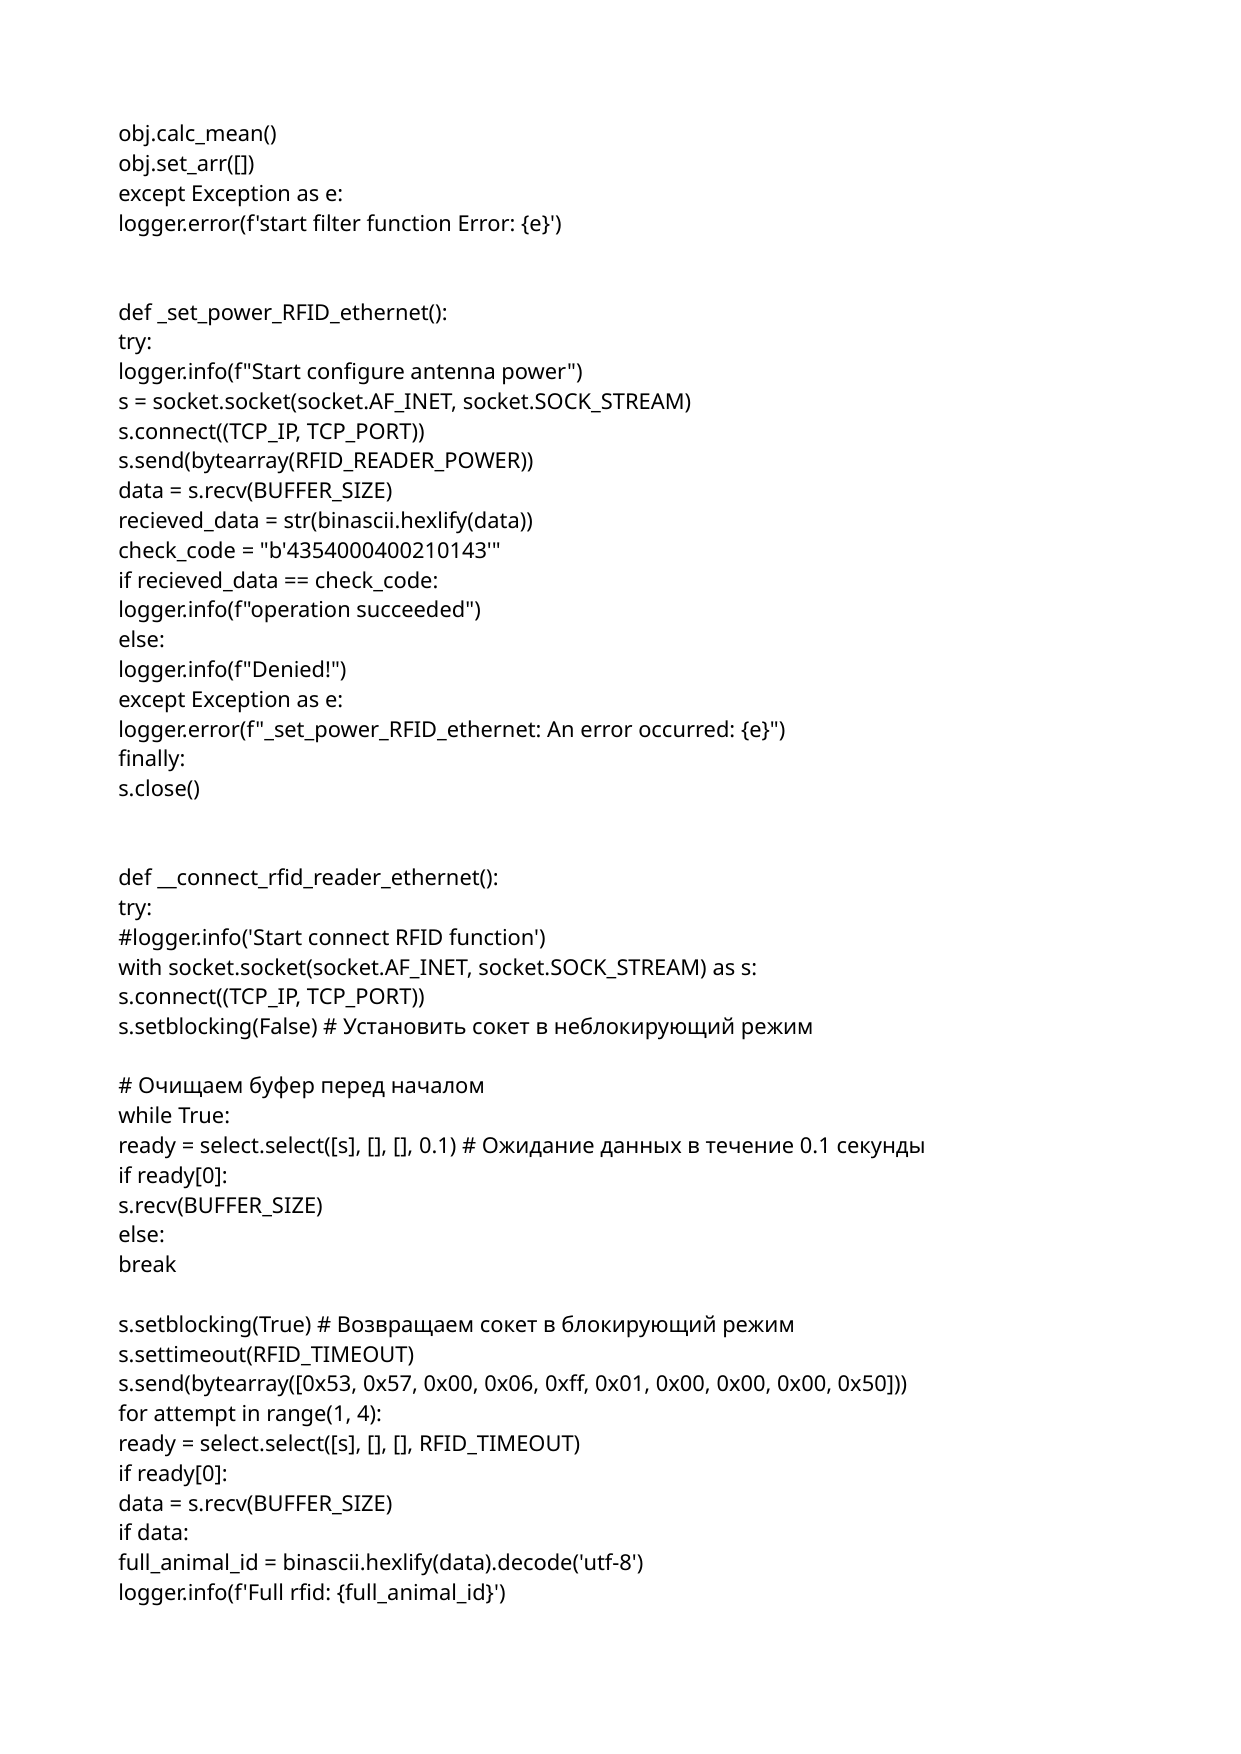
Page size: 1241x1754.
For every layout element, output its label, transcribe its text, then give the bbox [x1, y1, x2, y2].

text if recieved_data == check_code: [118, 564, 1122, 594]
text logger.error(f'start filter function Error: {e}') [118, 207, 1122, 237]
text if ready[0]: [118, 1160, 1122, 1190]
text obj.calc_mean() [118, 118, 1122, 148]
text while True: [118, 1100, 1122, 1130]
text else: [118, 1219, 1122, 1249]
text s = socket.socket(socket.AF_INET, socket.SOCK_STREAM) [118, 386, 1122, 416]
text if ready[0]: [118, 1458, 1122, 1487]
text data = s.recv(BUFFER_SIZE) [118, 1487, 1122, 1517]
text s.send(bytearray(RFID_READER_POWER)) [118, 445, 1122, 475]
text s.settimeout(RFID_TIMEOUT) [118, 1338, 1122, 1368]
text logger.info(f"Denied!") [118, 654, 1122, 684]
text except Exception as e: [118, 178, 1122, 207]
text try: [118, 892, 1122, 922]
text else: [118, 624, 1122, 654]
text s.setblocking(False) # Установить сокет в неблокирующий режим [118, 1011, 1122, 1041]
text logger.info(f"operation succeeded") [118, 594, 1122, 624]
text s.send(bytearray([0x53, 0x57, 0x00, 0x06, 0xff, 0x01, 0x00, 0x00, 0x00, 0x50])) [118, 1368, 1122, 1398]
text obj.set_arr([]) [118, 148, 1122, 178]
text # Очищаем буфер перед началом [118, 1071, 1122, 1100]
text logger.info(f'Full rfid: {full_animal_id}') [118, 1577, 1122, 1607]
text logger.error(f"_set_power_RFID_ethernet: An error occurred: {e}") [118, 713, 1122, 743]
text recieved_data = str(binascii.hexlify(data)) [118, 505, 1122, 535]
text try: [118, 326, 1122, 356]
text full_animal_id = binascii.hexlify(data).decode('utf-8') [118, 1547, 1122, 1577]
text except Exception as e: [118, 684, 1122, 713]
text if data: [118, 1517, 1122, 1547]
text finally: [118, 743, 1122, 773]
text check_code = "b'4354000400210143'" [118, 535, 1122, 564]
text s.setblocking(True) # Возвращаем сокет в блокирующий режим [118, 1309, 1122, 1338]
text s.connect((TCP_IP, TCP_PORT)) [118, 416, 1122, 445]
text logger.info(f"Start configure antenna power") [118, 356, 1122, 386]
text ready = select.select([s], [], [], 0.1) # Ожидание данных в течение 0.1 секунды [118, 1130, 1122, 1160]
text break [118, 1249, 1122, 1279]
text s.recv(BUFFER_SIZE) [118, 1190, 1122, 1219]
text for attempt in range(1, 4): [118, 1398, 1122, 1428]
text s.close() [118, 773, 1122, 803]
text s.connect((TCP_IP, TCP_PORT)) [118, 981, 1122, 1011]
text def _set_power_RFID_ethernet(): [118, 296, 1122, 326]
text def __connect_rfid_reader_ethernet(): [118, 862, 1122, 892]
text data = s.recv(BUFFER_SIZE) [118, 475, 1122, 505]
text ready = select.select([s], [], [], RFID_TIMEOUT) [118, 1428, 1122, 1458]
text #logger.info('Start connect RFID function') [118, 922, 1122, 951]
text with socket.socket(socket.AF_INET, socket.SOCK_STREAM) as s: [118, 951, 1122, 981]
